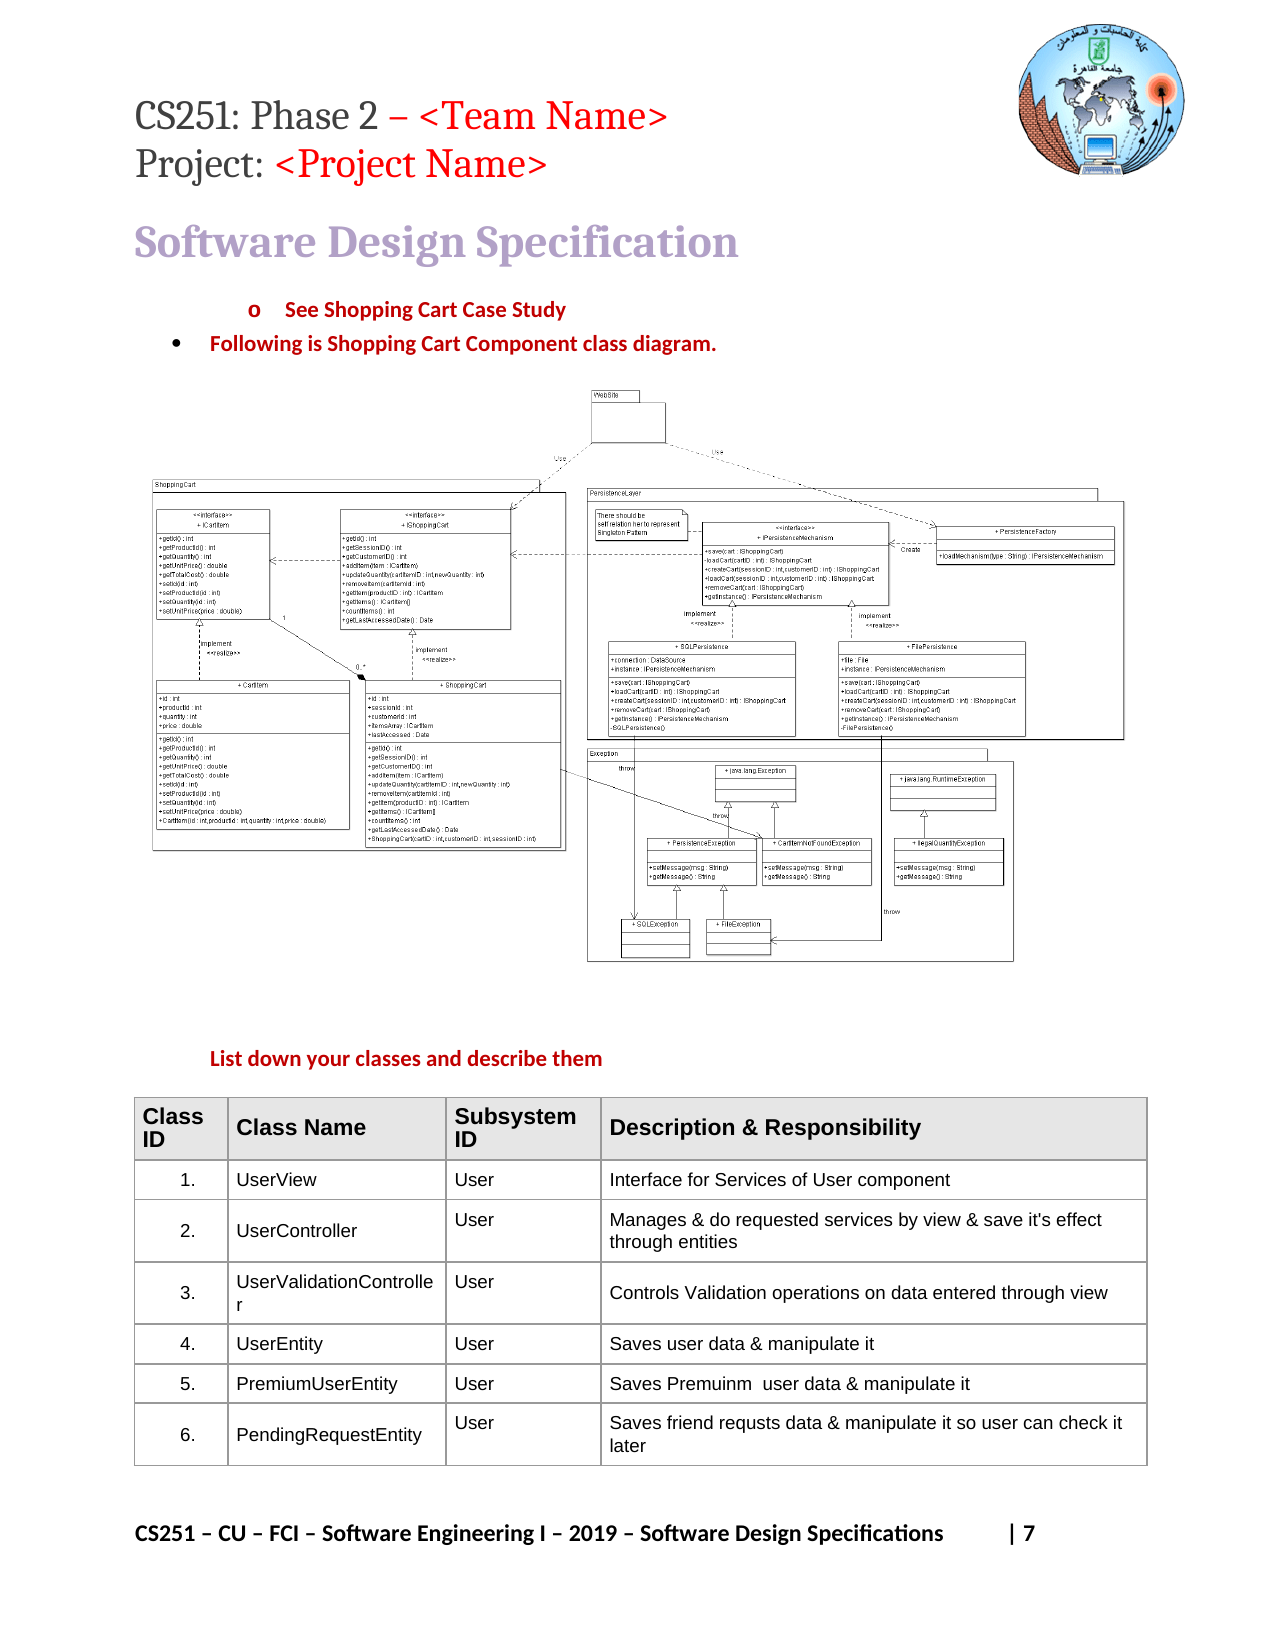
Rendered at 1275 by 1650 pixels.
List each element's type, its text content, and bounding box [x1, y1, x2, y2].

table_cell [135, 1200, 227, 1261]
table_cell User [447, 1200, 600, 1261]
table_cell Interface for Services of User component [602, 1161, 1146, 1198]
table_cell [135, 1325, 227, 1363]
table_cell PremiumUserEntity [229, 1365, 445, 1402]
table_header Subsystem ID [447, 1098, 600, 1159]
table_cell UserView [229, 1161, 445, 1198]
table_cell Controls Validation operations on data entered through view [602, 1263, 1146, 1323]
table_cell UserValidationController [229, 1263, 445, 1323]
table_cell User [447, 1161, 600, 1198]
table_cell [135, 1404, 227, 1465]
list See Shopping Cart Case Study [247, 295, 1140, 324]
table_cell User [447, 1325, 600, 1363]
table_cell [135, 1263, 227, 1323]
table_cell Saves Premuinm user data & manipulate it [602, 1365, 1146, 1402]
table_cell UserEntity [229, 1325, 445, 1363]
table_cell User [447, 1263, 600, 1323]
picture [1018, 24, 1186, 180]
table_cell PendingRequestEntity [229, 1404, 445, 1465]
table_header Class ID [135, 1098, 227, 1159]
table_cell Saves friend requsts data & manipulate it so user can check it later [602, 1404, 1146, 1465]
table_cell [135, 1161, 227, 1198]
table_cell Saves user data & manipulate it [602, 1325, 1146, 1363]
table_cell User [447, 1365, 600, 1402]
picture [135, 382, 1140, 987]
list List down your classes and describe them [210, 1044, 1140, 1072]
table_cell Manages & do requested services by view & save it's effect through entities [602, 1200, 1146, 1261]
list Following is Shopping Cart Component class diagram. [172, 329, 1140, 357]
table_cell User [447, 1404, 600, 1465]
table_cell [135, 1365, 227, 1402]
table_cell UserController [229, 1200, 445, 1261]
table_header Description & Responsibility [602, 1098, 1146, 1159]
table_header Class Name [229, 1098, 445, 1159]
